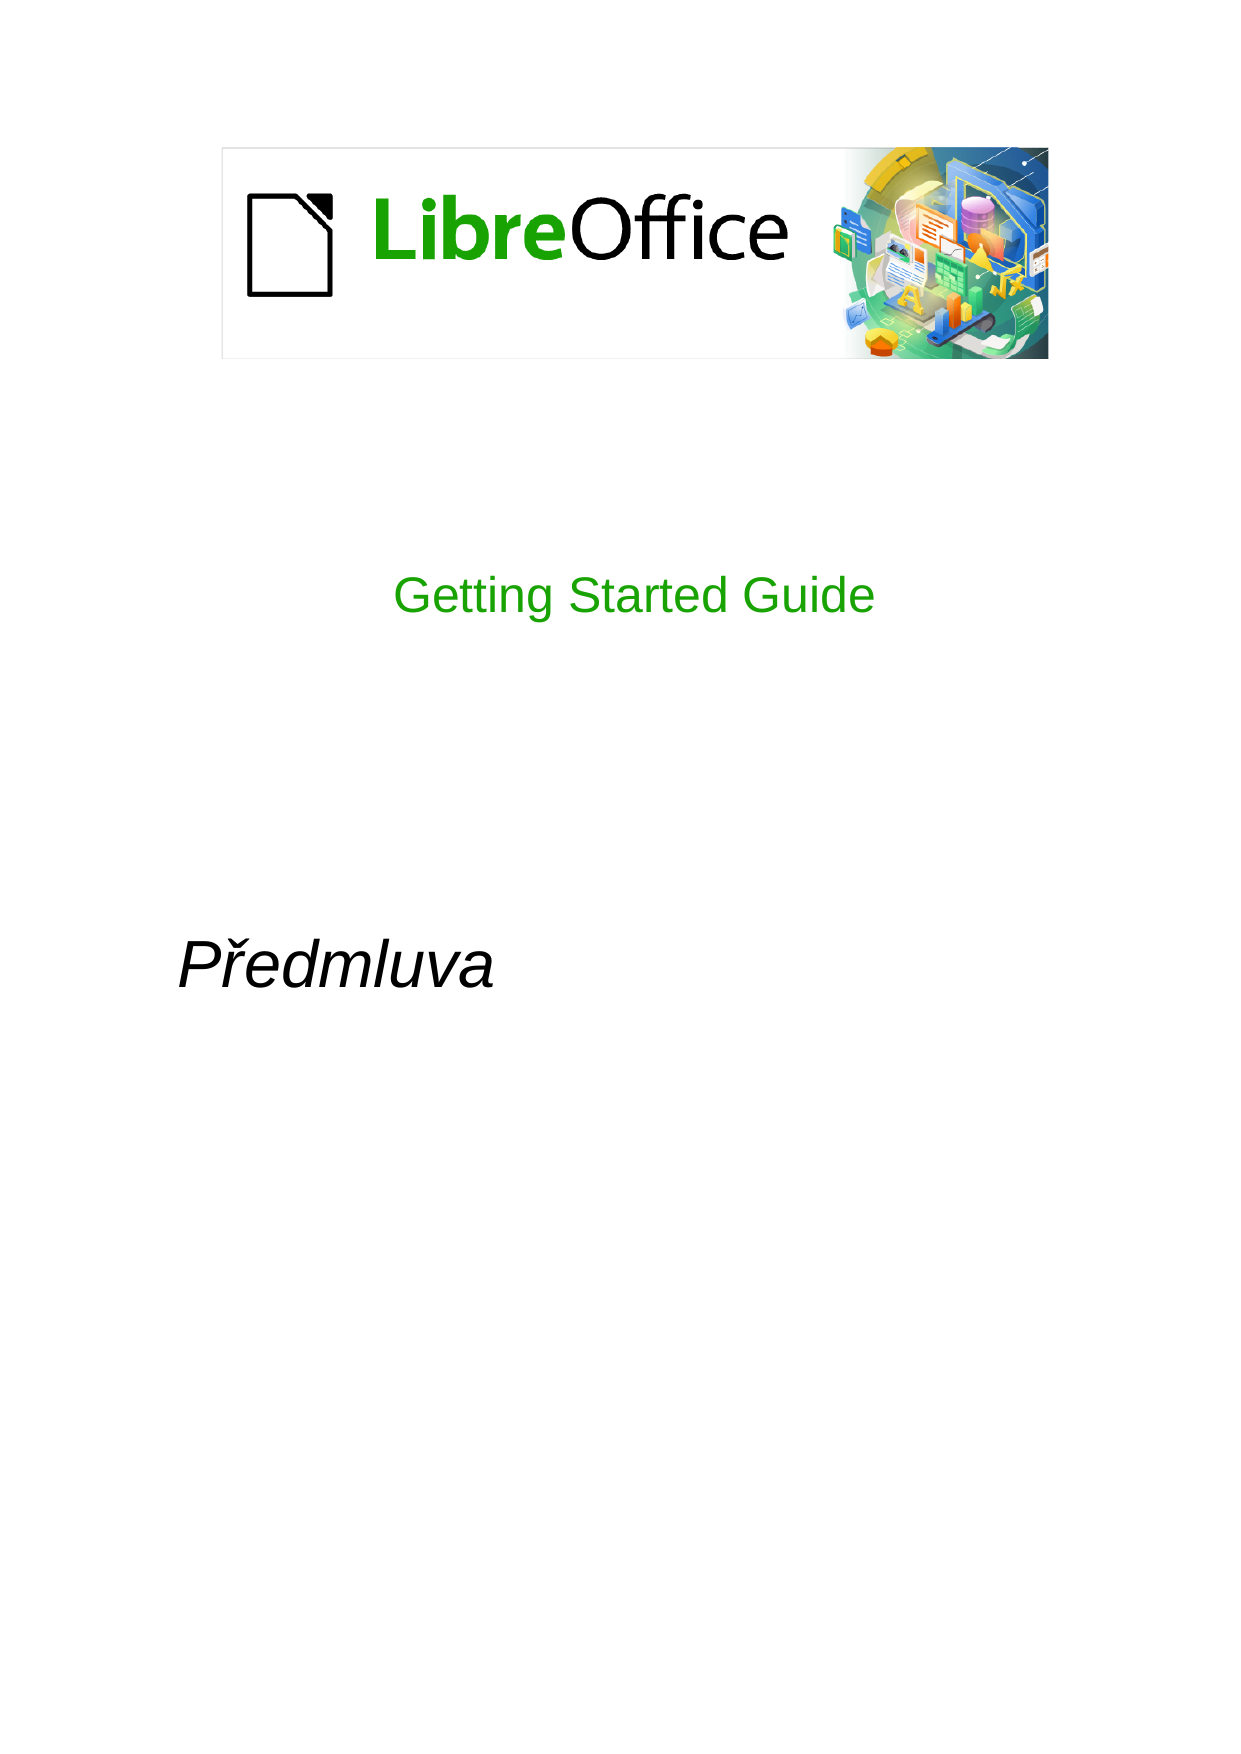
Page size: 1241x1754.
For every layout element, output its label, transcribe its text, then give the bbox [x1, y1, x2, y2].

text testovací Zdeněk testovací Zdeněk Ztestovací Zdeněk LibreOffice [177, 566, 1093, 623]
title Předmluva [177, 848, 1093, 1002]
picture [221, 147, 1049, 359]
